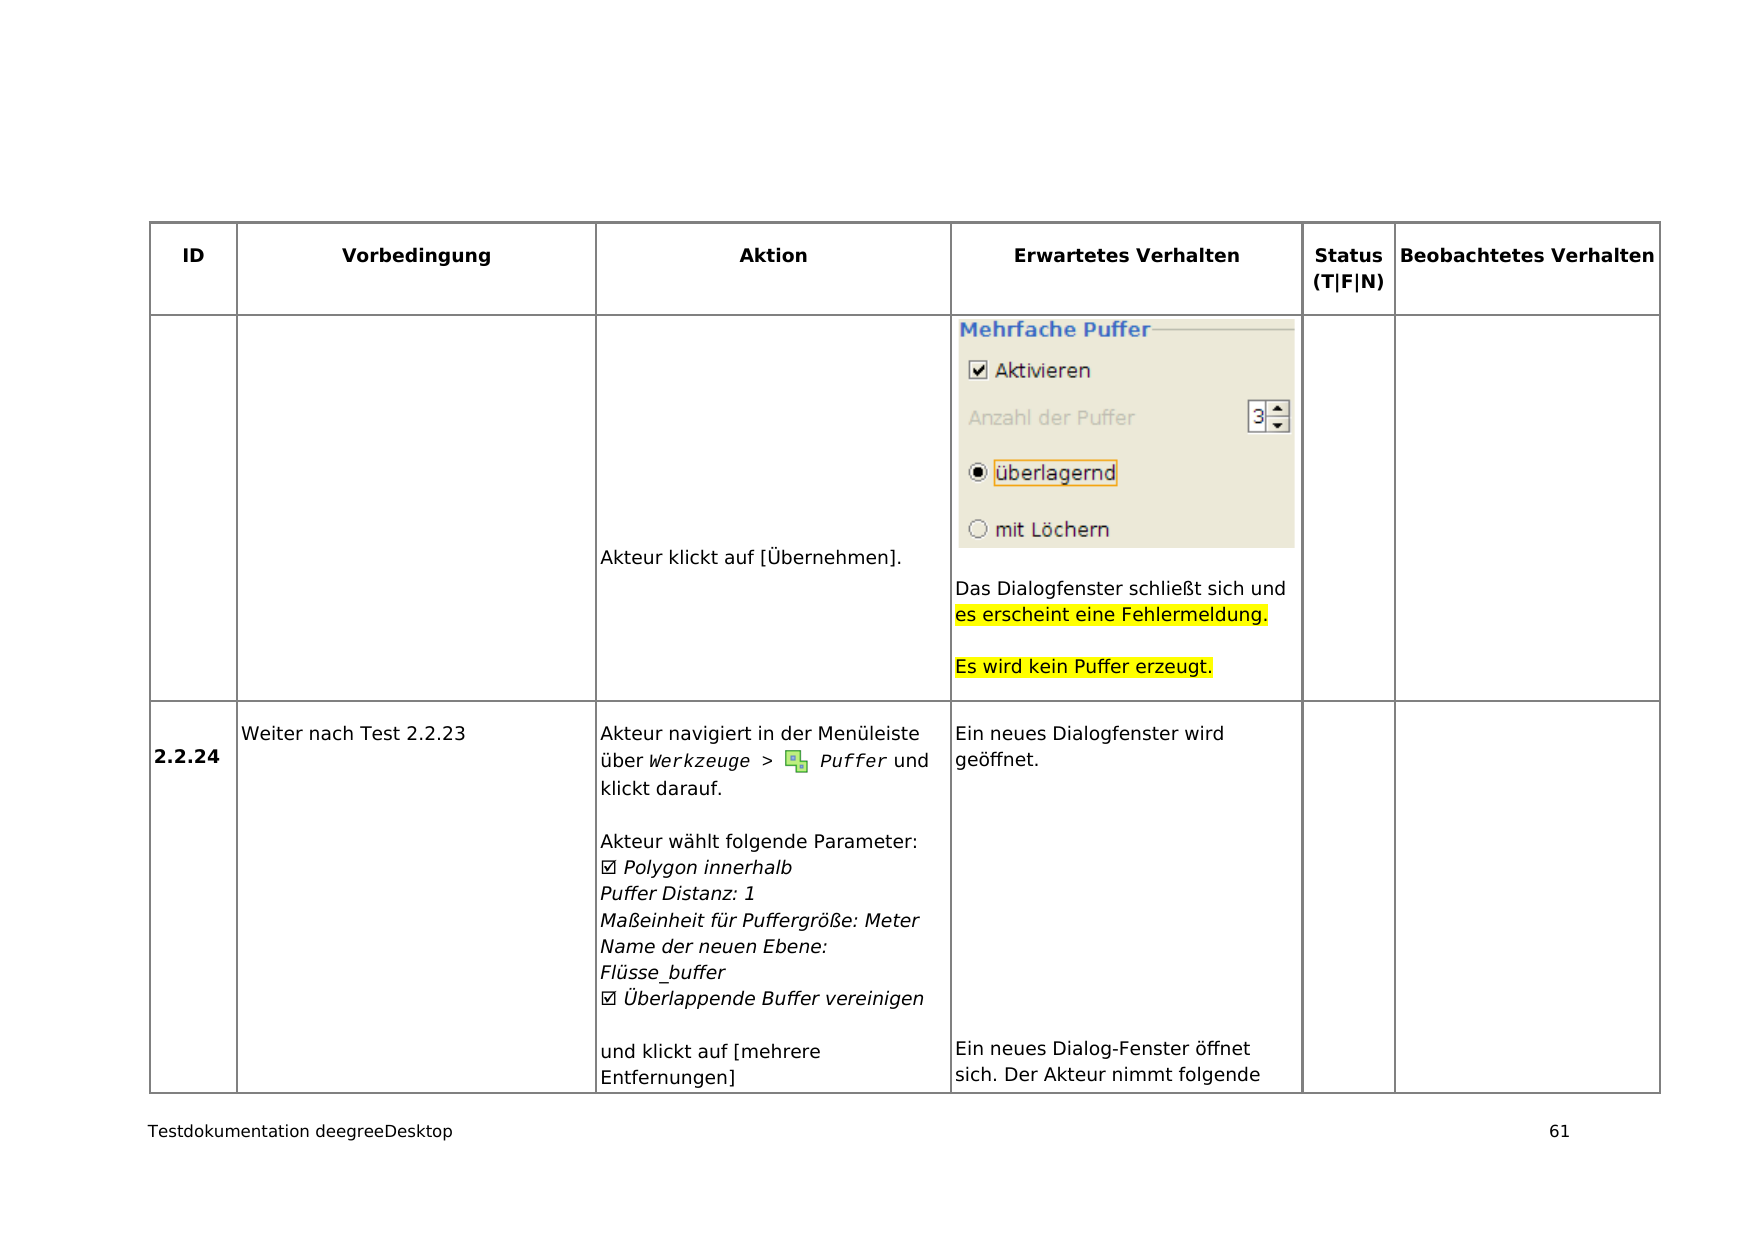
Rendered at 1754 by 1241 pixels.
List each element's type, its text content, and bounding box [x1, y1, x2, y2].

table_header Erwartetes Verhalten [952, 224, 1301, 314]
table_cell Akteur navigiert in der Menüleiste über Werkzeuge > Puffer und klickt darauf. Akteur wählt folgende Parameter:  Polygon innerhalb Puffer Distanz: 1 Maßeinheit für Puffergröße: Meter Name der neuen Ebene: Flüsse_buffer  Überlappende Buffer vereinigen und klickt auf [mehrere Entfernungen] [597, 702, 950, 1092]
table_cell [151, 702, 236, 1092]
table_cell Ein neues Dialogfenster wird geöffnet. Ein neues Dialog-Fenster öffnet sich. Der Akteur nimmt folgende [952, 702, 1301, 1092]
table_cell [1304, 702, 1394, 1092]
table_header Aktion [597, 224, 950, 314]
table_cell [1396, 316, 1659, 700]
table_cell [151, 316, 236, 700]
table_cell Das Dialogfenster schließt sich und es erscheint eine Fehlermeldung. Es wird kein Puffer erzeugt. [952, 316, 1301, 700]
table_header ID [151, 224, 236, 314]
picture [958, 319, 1295, 548]
table_cell [238, 316, 595, 700]
table_cell [1396, 702, 1659, 1092]
table_cell Akteur klickt auf [Übernehmen]. [597, 316, 950, 700]
table_cell [1304, 316, 1394, 700]
table_cell Weiter nach Test 2.2.23 [238, 702, 595, 1092]
table_header Status (T|F|N) [1304, 224, 1394, 314]
table_header Beobachtetes Verhalten [1396, 224, 1659, 314]
table_header Vorbedingung [238, 224, 595, 314]
picture [784, 749, 809, 774]
